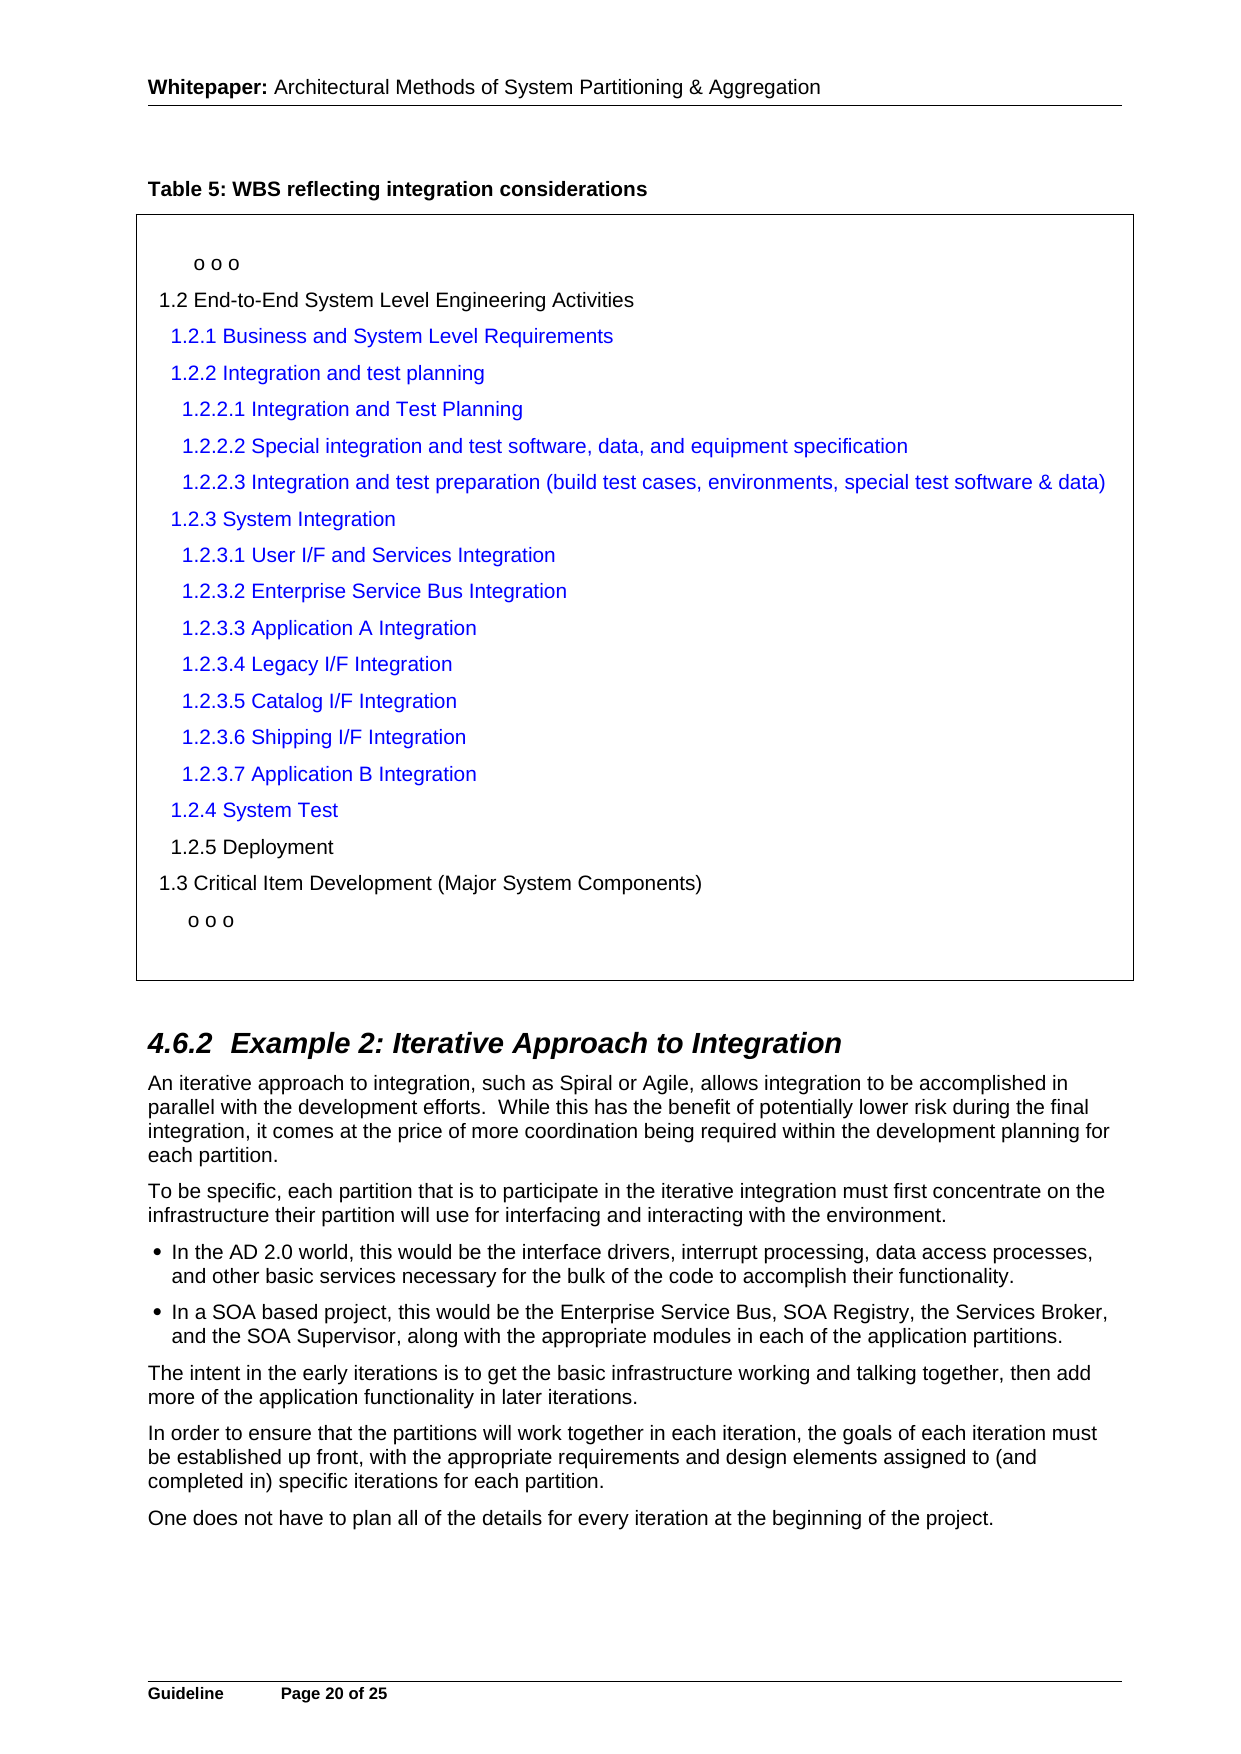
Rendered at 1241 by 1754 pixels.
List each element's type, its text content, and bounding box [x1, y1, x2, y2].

text An iterative approach to integration, such as Spiral or Agile, allows integration to be accomplished in parallel with the development efforts. While this has the benefit of potentially lower risk during the final integration, it comes at the price of more coordination being required within the development planning for each partition. [148, 1071, 1122, 1167]
text One does not have to plan all of the details for every iteration at the beginning of the project. [148, 1506, 1122, 1529]
text The intent in the early iterations is to get the basic infrastructure working and talking together, then add more of the application functionality in later iterations. [148, 1361, 1122, 1409]
text To be specific, each partition that is to participate in the iterative integration must first concentrate on the infrastructure their partition will use for interfacing and interacting with the environment. [148, 1179, 1122, 1227]
text In order to ensure that the partitions will work together in each iteration, the goals of each iteration must be established up front, with the appropriate requirements and design elements assigned to (and completed in) specific iterations for each partition. [148, 1421, 1122, 1493]
table_header o o o 1.2 End-to-End System Level Engineering Activities 1.2.1 Business and System Level Requirements 1.2.2 Integration and test planning 1.2.2.1 Integration and Test Planning 1.2.2.2 Special integration and test software, data, and equipment specification 1.2.2.3 Integration and test preparation (build test cases, environments, special test software & data) 1.2.3 System Integration 1.2.3.1 User I/F and Services Integration 1.2.3.2 Enterprise Service Bus Integration 1.2.3.3 Application A Integration 1.2.3.4 Legacy I/F Integration 1.2.3.5 Catalog I/F Integration 1.2.3.6 Shipping I/F Integration 1.2.3.7 Application B Integration 1.2.4 System Test 1.2.5 Deployment 1.3 Critical Item Development (Major System Components) o o o [137, 215, 1133, 980]
subtitle Example 2: Iterative Approach to Integration [148, 1026, 1122, 1059]
list In the AD 2.0 world, this would be the interface drivers, interrupt processing, data access processes, and other basic services necessary for the bulk of the code to accomplish their functionality. [154, 1240, 1122, 1288]
text Table 5: WBS reflecting integration considerations [148, 177, 1122, 201]
list In a SOA based project, this would be the Enterprise Service Bus, SOA Registry, the Services Broker, and the SOA Supervisor, along with the appropriate modules in each of the application partitions. [154, 1300, 1122, 1348]
